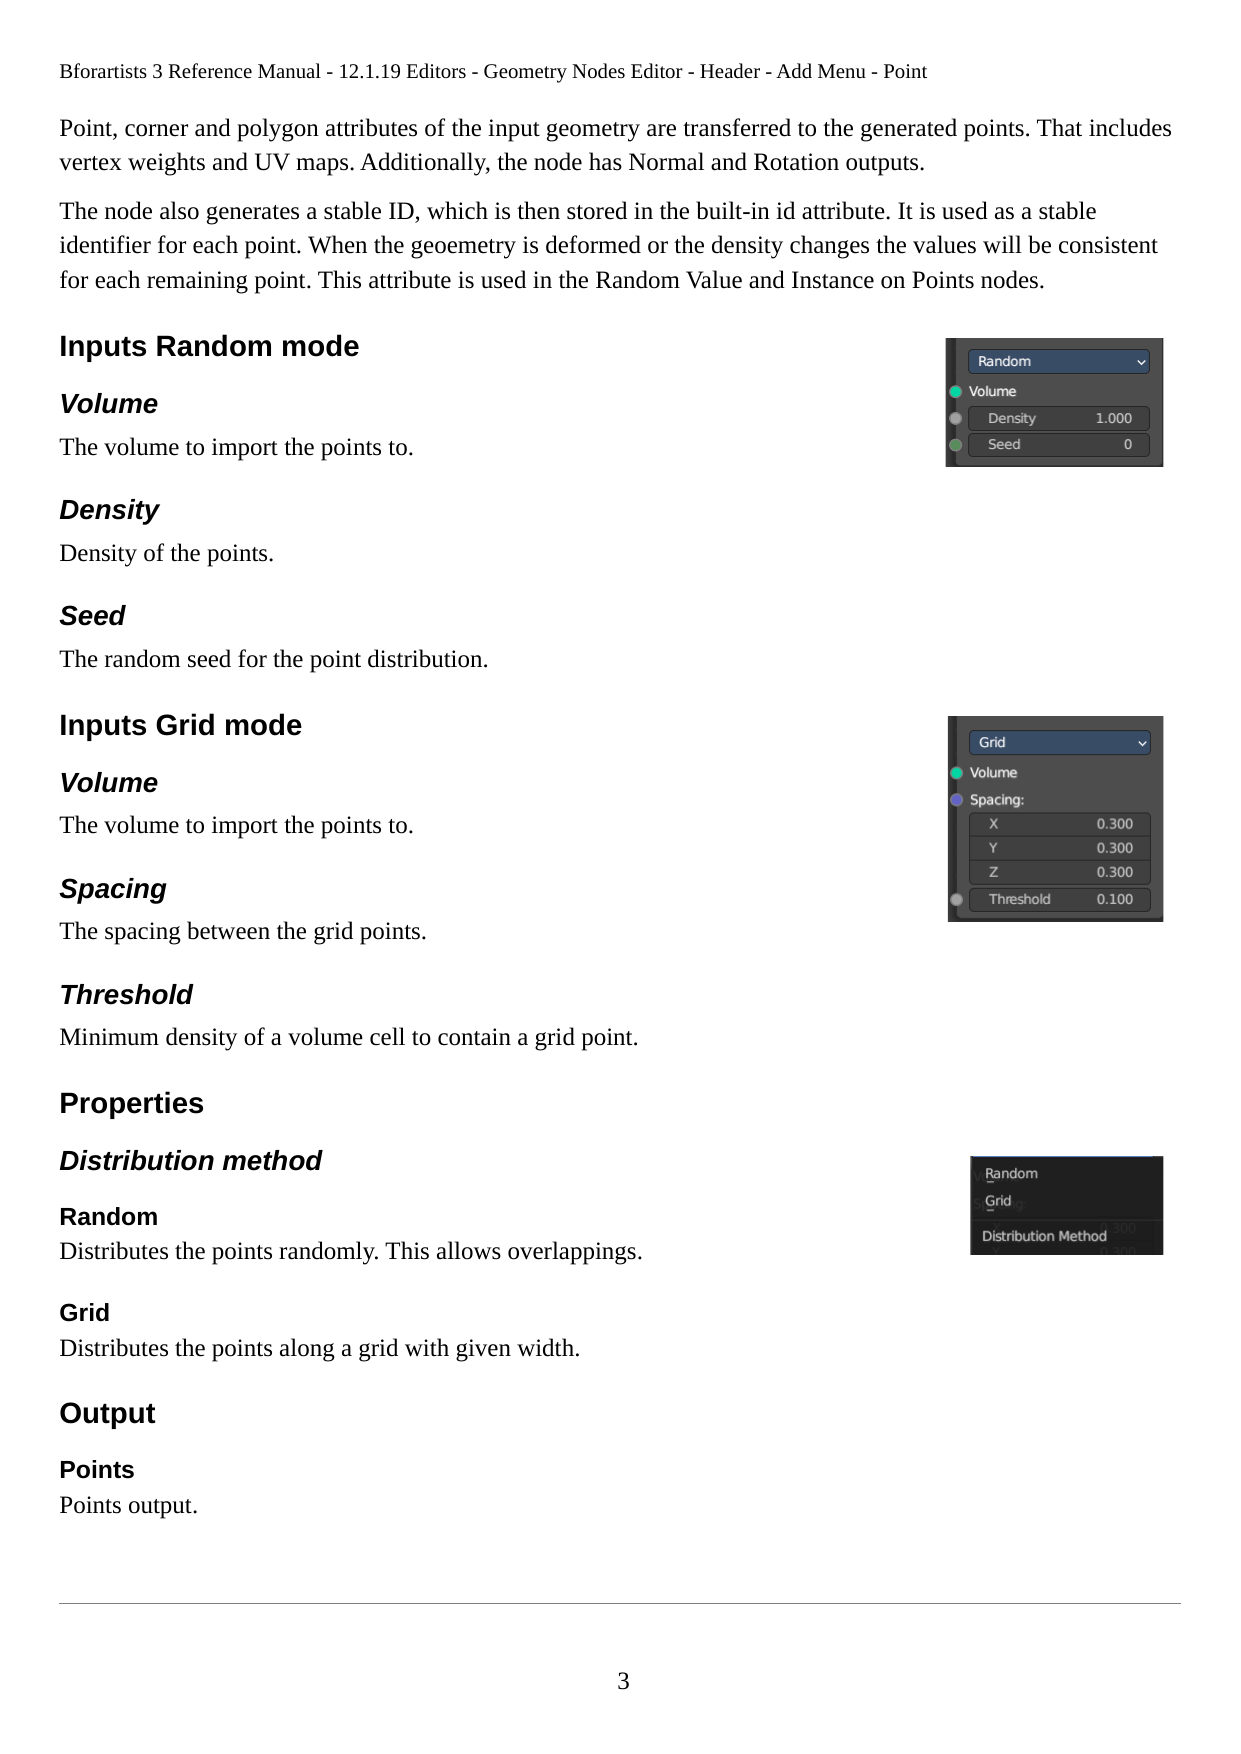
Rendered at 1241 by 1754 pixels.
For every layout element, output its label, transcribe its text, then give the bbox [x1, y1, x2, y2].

picture [947, 716, 1164, 922]
text Point, corner and polygon attributes of the input geometry are transferred to the generated points. That includes vertex weights and UV maps. Additionally, the node has Normal and Rotation outputs. [59, 113, 1181, 176]
text The spacing between the grid points. [59, 916, 1181, 945]
subtitle Density [59, 493, 1181, 525]
subtitle Random [59, 1202, 970, 1230]
subtitle [1164, 387, 1181, 419]
subtitle [1164, 1202, 1181, 1230]
text Distributes the points along a grid with given width. [59, 1333, 1181, 1362]
subtitle Spacing [59, 872, 947, 904]
subtitle Inputs Random mode [59, 329, 1181, 362]
subtitle Distribution method [59, 1145, 1181, 1177]
subtitle [1164, 766, 1181, 798]
subtitle Seed [59, 599, 1181, 631]
picture [970, 1156, 1164, 1255]
text The volume to import the points to. [59, 432, 945, 461]
text The random seed for the point distribution. [59, 644, 1181, 672]
subtitle [1164, 872, 1181, 904]
text Points output. [59, 1490, 1181, 1519]
text The node also generates a stable ID, which is then stored in the built-in id attribute. It is used as a stable identifier for each point. When the geoemetry is deformed or the density changes the values will be consistent for each remaining point. This attribute is used in the Random Value and Instance on Points nodes. [59, 196, 1181, 294]
text Distributes the points randomly. This allows overlappings. [59, 1236, 1181, 1265]
subtitle Volume [59, 766, 947, 798]
text Density of the points. [59, 538, 1181, 567]
text The volume to import the points to. [59, 811, 947, 839]
subtitle Volume [59, 387, 945, 419]
subtitle Properties [59, 1086, 1181, 1120]
subtitle Threshold [59, 978, 1181, 1010]
picture [945, 338, 1164, 467]
subtitle Points [59, 1455, 1181, 1484]
subtitle Inputs Grid mode [59, 707, 1181, 741]
subtitle Grid [59, 1298, 1181, 1327]
text Minimum density of a volume cell to contain a grid point. [59, 1022, 1181, 1051]
subtitle Output [59, 1396, 1181, 1430]
